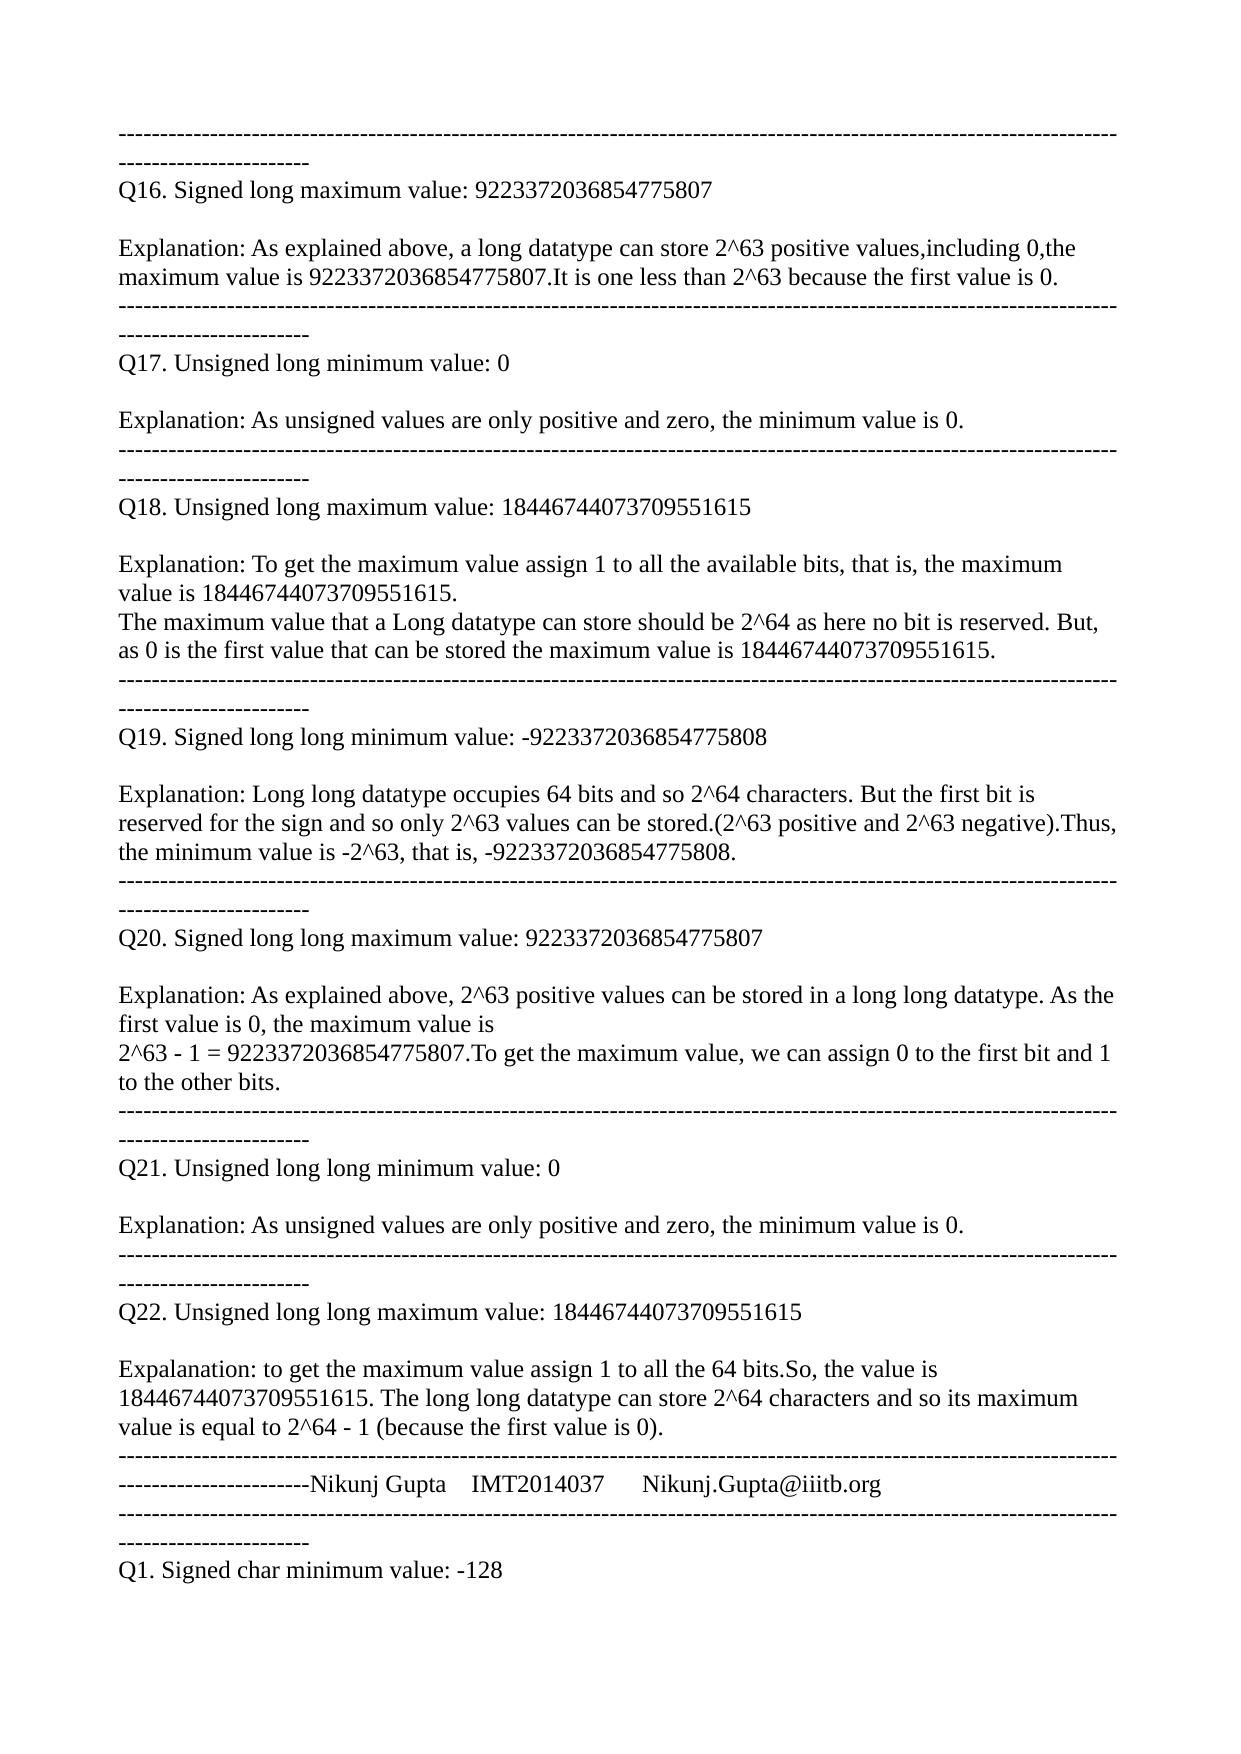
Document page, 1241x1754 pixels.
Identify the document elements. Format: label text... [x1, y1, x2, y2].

text 2^63 - 1 = 9223372036854775807.To get the maximum value, we can assign 0 to the first bit and 1 to the other bits. [118, 1038, 1122, 1096]
text Explanation: As explained above, 2^63 positive values can be stored in a long long datatype. As the first value is 0, the maximum value is [118, 981, 1122, 1038]
text Explanation: As unsigned values are only positive and zero, the minimum value is 0. [118, 1211, 1122, 1239]
text ----------------------------------------------------------------------------------------------------------------------------------------------- [118, 866, 1122, 923]
text Q16. Signed long maximum value: 9223372036854775807 [118, 176, 1122, 204]
text Explanation: As unsigned values are only positive and zero, the minimum value is 0. [118, 406, 1122, 434]
text Q18. Unsigned long maximum value: 18446744073709551615 [118, 492, 1122, 521]
text ----------------------------------------------------------------------------------------------------------------------------------------------- [118, 1498, 1122, 1556]
text ----------------------------------------------------------------------------------------------------------------------------------------------- [118, 1239, 1122, 1297]
text The maximum value that a Long datatype can store should be 2^64 as here no bit is reserved. But, as 0 is the first value that can be stored the maximum value is 18446744073709551615. [118, 607, 1122, 664]
text ----------------------------------------------------------------------------------------------------------------------------------------------- [118, 1096, 1122, 1153]
text Q21. Unsigned long long minimum value: 0 [118, 1153, 1122, 1182]
text Q20. Signed long long maximum value: 9223372036854775807 [118, 923, 1122, 952]
text Expalanation: to get the maximum value assign 1 to all the 64 bits.So, the value is 18446744073709551615. The long long datatype can store 2^64 characters and so its maximum value is equal to 2^64 - 1 (because the first value is 0). [118, 1354, 1122, 1441]
text ----------------------------------------------------------------------------------------------------------------------------------------------- [118, 118, 1122, 176]
text Explanation: To get the maximum value assign 1 to all the available bits, that is, the maximum value is 18446744073709551615. [118, 549, 1122, 607]
text Explanation: Long long datatype occupies 64 bits and so 2^64 characters. But the first bit is reserved for the sign and so only 2^63 values can be stored.(2^63 positive and 2^63 negative).Thus, the minimum value is -2^63, that is, -9223372036854775808. [118, 779, 1122, 866]
text Q19. Signed long long minimum value: -9223372036854775808 [118, 722, 1122, 751]
text ----------------------------------------------------------------------------------------------------------------------------------------------- [118, 291, 1122, 348]
text ----------------------------------------------------------------------------------------------------------------------------------------------- [118, 664, 1122, 722]
text Q17. Unsigned long minimum value: 0 [118, 348, 1122, 377]
text -----------------------------------------------------------------------------------------------------------------------------------------------Nikunj Gupta IMT2014037 Nikunj.Gupta@iiitb.org [118, 1441, 1122, 1498]
text ----------------------------------------------------------------------------------------------------------------------------------------------- [118, 434, 1122, 492]
text Q1. Signed char minimum value: -128 [118, 1556, 1122, 1584]
text Q22. Unsigned long long maximum value: 18446744073709551615 [118, 1297, 1122, 1326]
text Explanation: As explained above, a long datatype can store 2^63 positive values,including 0,the maximum value is 9223372036854775807.It is one less than 2^63 because the first value is 0. [118, 233, 1122, 291]
